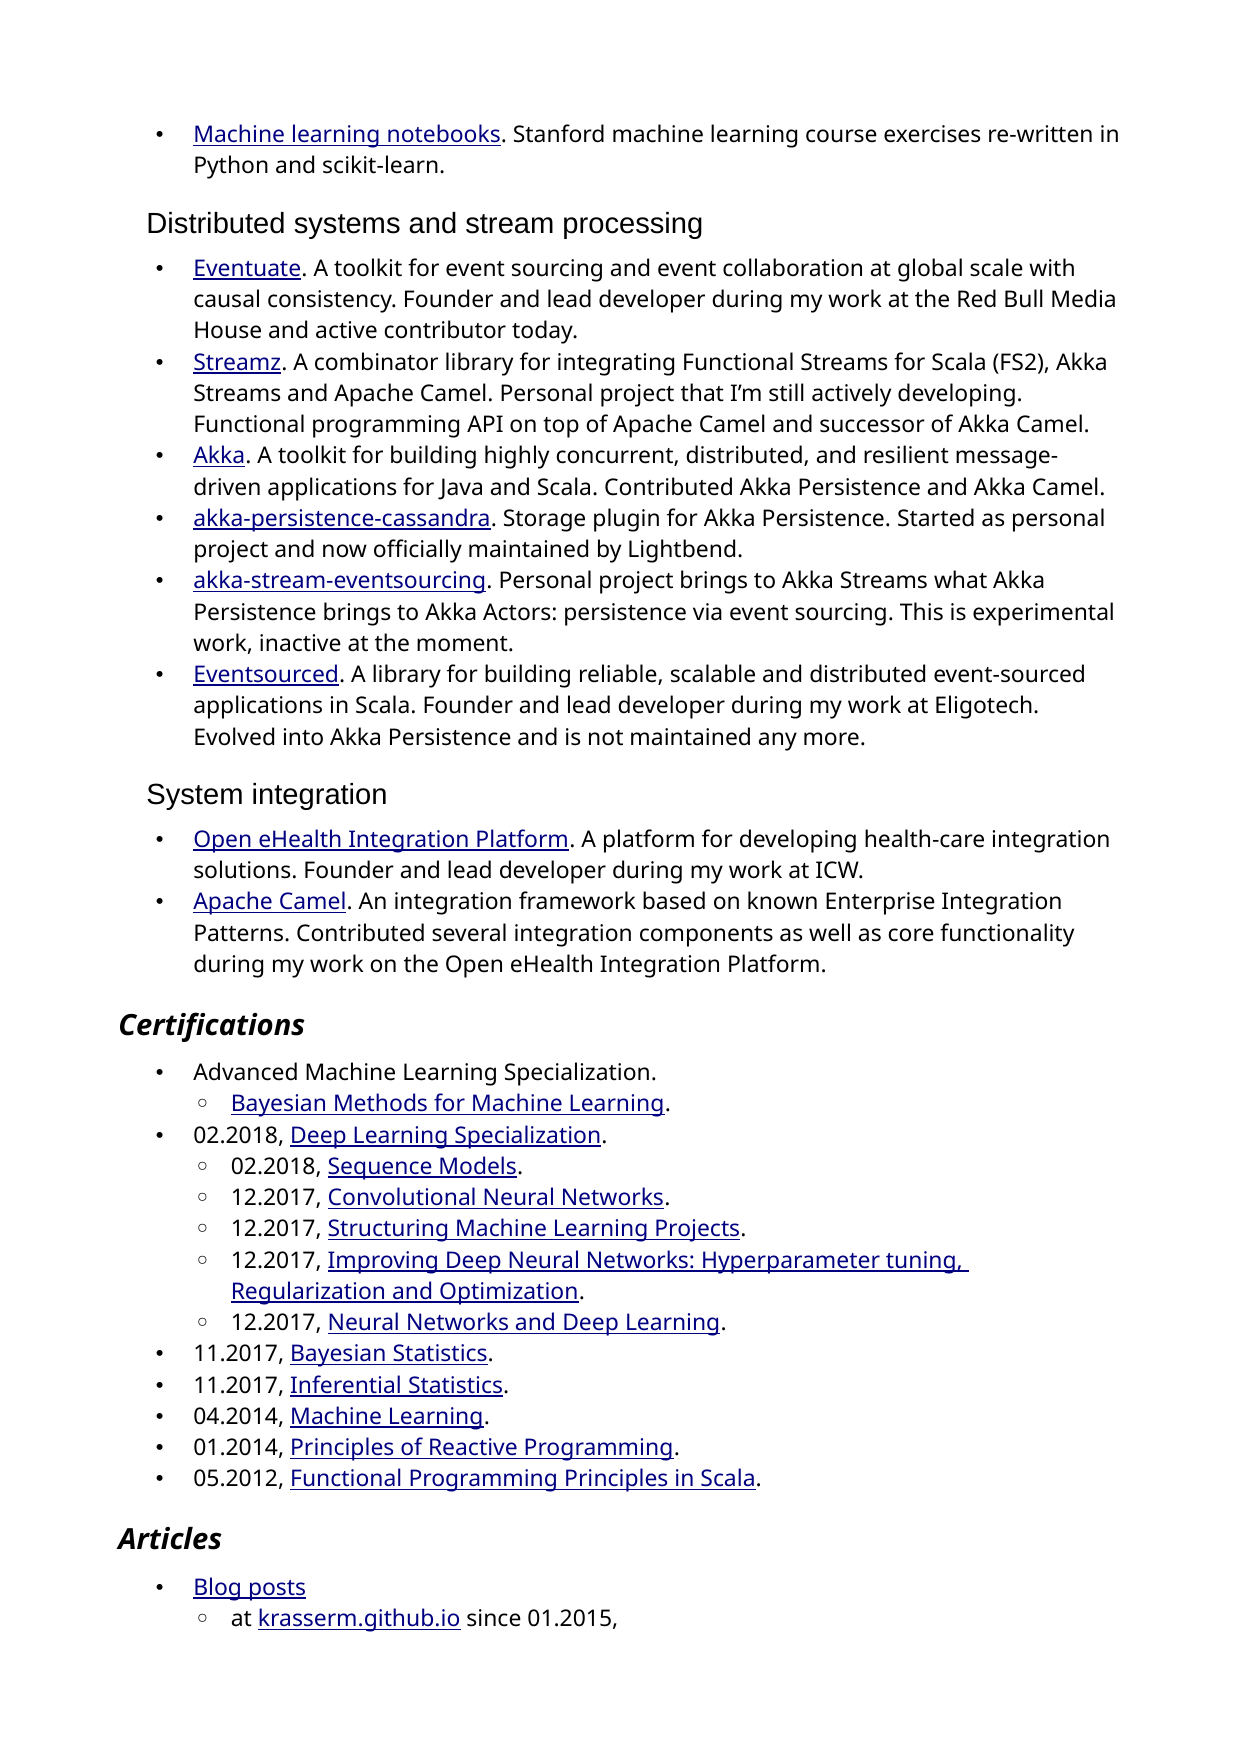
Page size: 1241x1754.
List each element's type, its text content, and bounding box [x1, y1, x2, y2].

list Machine learning notebooks. Stanford machine learning course exercises re-written in Python and scikit-learn. [156, 118, 1122, 181]
list at krasserm.github.io since 01.2015, [193, 1602, 1122, 1633]
list 12.2017, Convolutional Neural Networks. [193, 1181, 1122, 1212]
list Bayesian Methods for Machine Learning. [193, 1087, 1122, 1119]
list Streamz. A combinator library for integrating Functional Streams for Scala (FS2), Akka Streams and Apache Camel. Personal project that I’m still actively developing. Functional programming API on top of Apache Camel and successor of Akka Camel. [156, 345, 1122, 439]
list 11.2017, Bayesian Statistics. [156, 1337, 1122, 1369]
subtitle System integration [118, 777, 1122, 810]
subtitle Articles [118, 1519, 1122, 1558]
list 12.2017, Structuring Machine Learning Projects. [193, 1212, 1122, 1244]
list Open eHealth Integration Platform. A platform for developing health-care integration solutions. Founder and lead developer during my work at ICW. [156, 823, 1122, 885]
list 05.2012, Functional Programming Principles in Scala. [156, 1462, 1122, 1494]
subtitle Certifications [118, 1004, 1122, 1044]
list 12.2017, Improving Deep Neural Networks: Hyperparameter tuning, Regularization and Optimization. [193, 1244, 1122, 1306]
list 02.2018, Sequence Models. [193, 1150, 1122, 1181]
list 12.2017, Neural Networks and Deep Learning. [193, 1306, 1122, 1337]
list Blog posts [156, 1571, 1122, 1602]
list akka-persistence-cassandra. Storage plugin for Akka Persistence. Started as personal project and now officially maintained by Lightbend. [156, 502, 1122, 564]
list 02.2018, Deep Learning Specialization. [156, 1119, 1122, 1150]
subtitle Distributed systems and stream processing [118, 206, 1122, 239]
list akka-stream-eventsourcing. Personal project brings to Akka Streams what Akka Persistence brings to Akka Actors: persistence via event sourcing. This is experimental work, inactive at the moment. [156, 564, 1122, 658]
list 11.2017, Inferential Statistics. [156, 1369, 1122, 1400]
list Eventuate. A toolkit for event sourcing and event collaboration at global scale with causal consistency. Founder and lead developer during my work at the Red Bull Media House and active contributor today. [156, 252, 1122, 345]
list Apache Camel. An integration framework based on known Enterprise Integration Patterns. Contributed several integration components as well as core functionality during my work on the Open eHealth Integration Platform. [156, 885, 1122, 979]
list Advanced Machine Learning Specialization. [156, 1056, 1122, 1087]
list 04.2014, Machine Learning. [156, 1400, 1122, 1431]
list 01.2014, Principles of Reactive Programming. [156, 1431, 1122, 1462]
list Akka. A toolkit for building highly concurrent, distributed, and resilient message-driven applications for Java and Scala. Contributed Akka Persistence and Akka Camel. [156, 439, 1122, 502]
list Eventsourced. A library for building reliable, scalable and distributed event-sourced applications in Scala. Founder and lead developer during my work at Eligotech. Evolved into Akka Persistence and is not maintained any more. [156, 658, 1122, 752]
